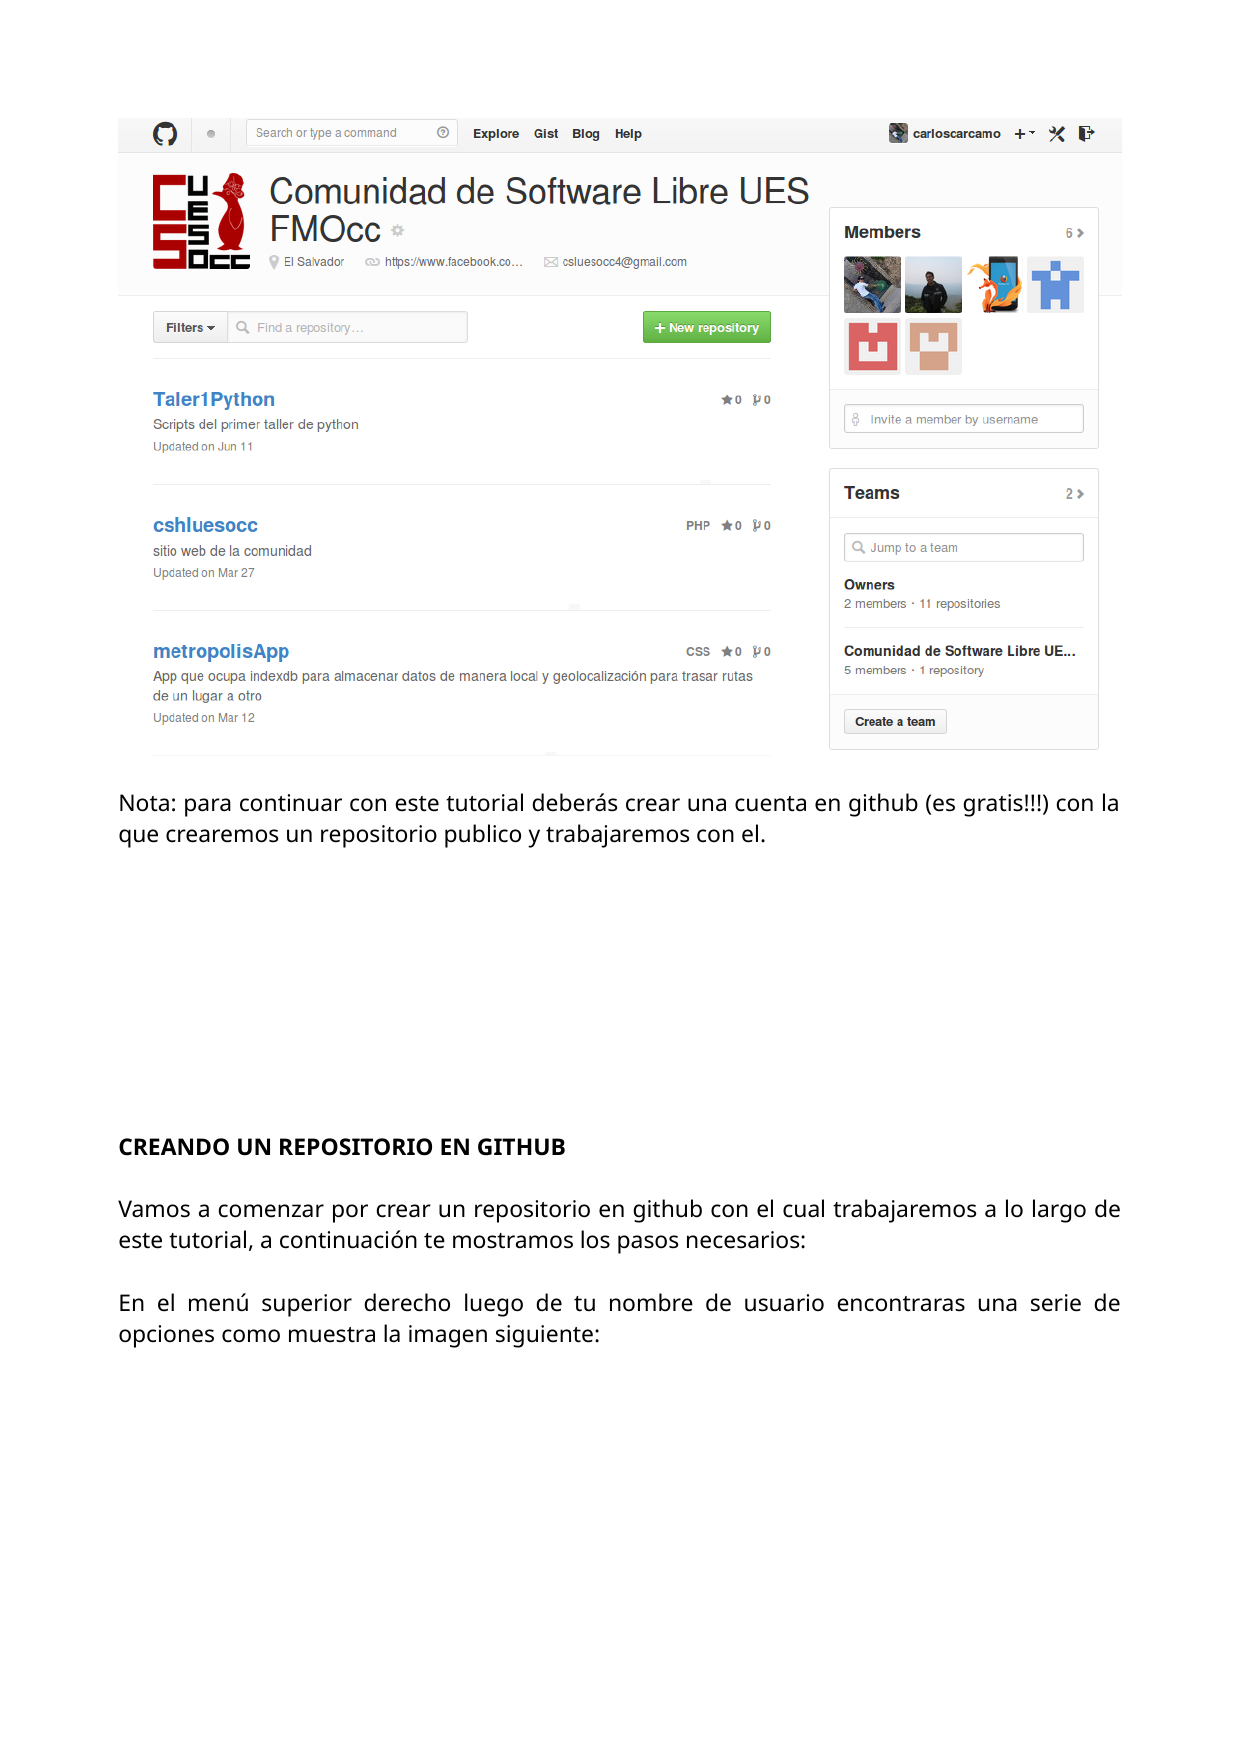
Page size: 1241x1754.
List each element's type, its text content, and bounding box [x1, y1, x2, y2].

text En el menú superior derecho luego de tu nombre de usuario encontraras una serie de opciones como muestra la imagen siguiente: [118, 1287, 1122, 1349]
text CREANDO UN REPOSITORIO EN GITHUB [118, 1131, 1122, 1162]
text Nota: para continuar con este tutorial deberás crear una cuenta en github (es gratis!!!) con la que crearemos un repositorio publico y trabajaremos con el. [118, 787, 1122, 849]
text Vamos a comenzar por crear un repositorio en github con el cual trabajaremos a lo largo de este tutorial, a continuación te mostramos los pasos necesarios: [118, 1193, 1122, 1256]
picture [118, 118, 1123, 756]
